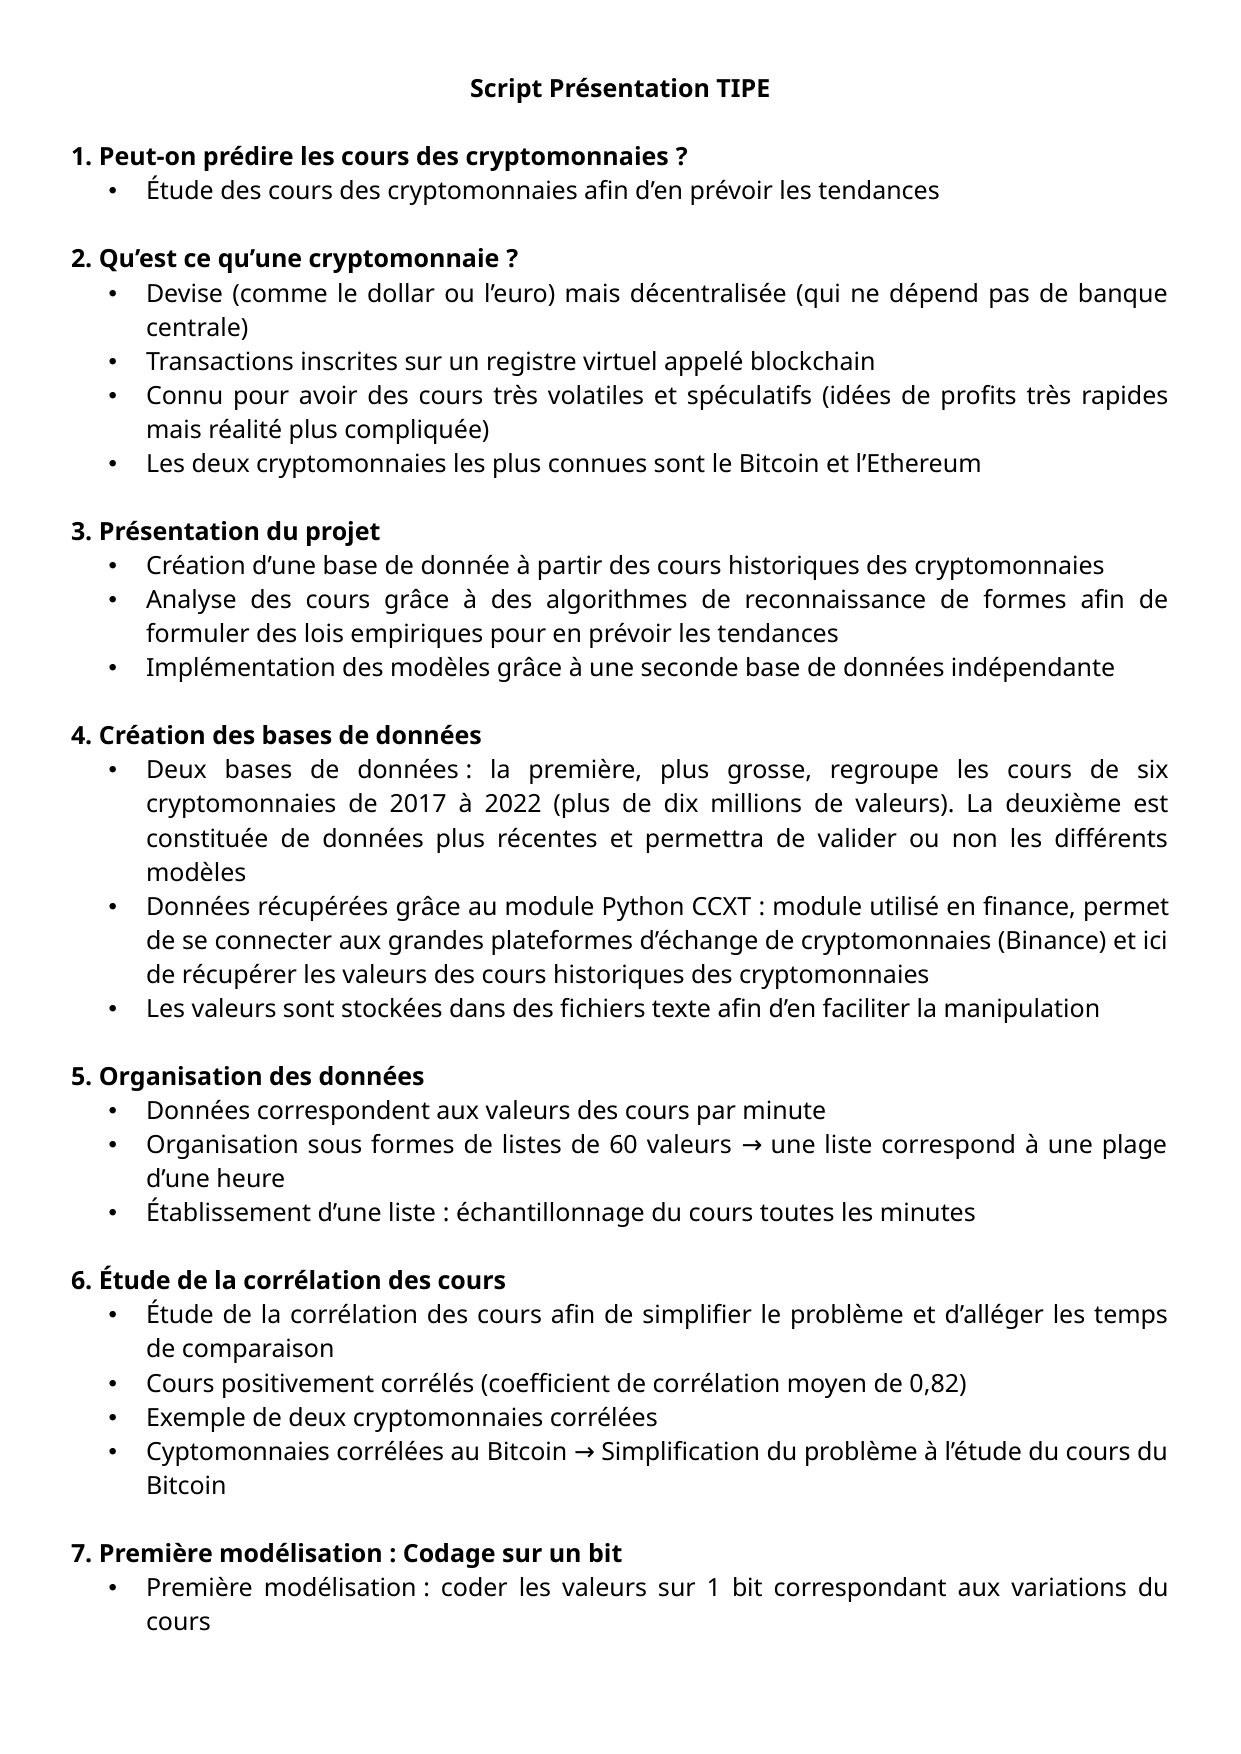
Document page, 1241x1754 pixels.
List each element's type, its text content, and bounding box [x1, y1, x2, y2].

list Données correspondent aux valeurs des cours par minute [108, 1093, 1169, 1127]
text 7. Première modélisation : Codage sur un bit [71, 1536, 1169, 1569]
list Création d’une base de donnée à partir des cours historiques des cryptomonnaies [108, 548, 1169, 582]
list Exemple de deux cryptomonnaies corrélées [108, 1399, 1169, 1433]
text 6. Étude de la corrélation des cours [71, 1263, 1169, 1297]
list Les deux cryptomonnaies les plus connues sont le Bitcoin et l’Ethereum [108, 446, 1169, 479]
text 3. Présentation du projet [71, 514, 1169, 548]
list Cours positivement corrélés (coefficient de corrélation moyen de 0,82) [108, 1365, 1169, 1399]
list Transactions inscrites sur un registre virtuel appelé blockchain [108, 343, 1169, 377]
text 1. Peut-on prédire les cours des cryptomonnaies ? [71, 139, 1169, 173]
list Analyse des cours grâce à des algorithmes de reconnaissance de formes afin de formuler des lois empiriques pour en prévoir les tendances [108, 582, 1169, 650]
list Première modélisation : coder les valeurs sur 1 bit correspondant aux variations du cours [108, 1569, 1169, 1638]
list Établissement d’une liste : échantillonnage du cours toutes les minutes [108, 1195, 1169, 1229]
text Script Présentation TIPE [71, 71, 1169, 105]
text 2. Qu’est ce qu’une cryptomonnaie ? [71, 241, 1169, 275]
list Étude des cours des cryptomonnaies afin d’en prévoir les tendances [108, 173, 1169, 207]
list Devise (comme le dollar ou l’euro) mais décentralisée (qui ne dépend pas de banque centrale) [108, 275, 1169, 343]
list Les valeurs sont stockées dans des fichiers texte afin d’en faciliter la manipulation [108, 991, 1169, 1024]
list Étude de la corrélation des cours afin de simplifier le problème et d’alléger les temps de comparaison [108, 1297, 1169, 1365]
text 4. Création des bases de données [71, 718, 1169, 752]
text 5. Organisation des données [71, 1059, 1169, 1093]
list Connu pour avoir des cours très volatiles et spéculatifs (idées de profits très rapides mais réalité plus compliquée) [108, 377, 1169, 446]
list Données récupérées grâce au module Python CCXT : module utilisé en finance, permet de se connecter aux grandes plateformes d’échange de cryptomonnaies (Binance) et ici de récupérer les valeurs des cours historiques des cryptomonnaies [108, 888, 1169, 991]
list Implémentation des modèles grâce à une seconde base de données indépendante [108, 650, 1169, 684]
list Deux bases de données : la première, plus grosse, regroupe les cours de six cryptomonnaies de 2017 à 2022 (plus de dix millions de valeurs). La deuxième est constituée de données plus récentes et permettra de valider ou non les différents modèles [108, 752, 1169, 888]
list Cyptomonnaies corrélées au Bitcoin → Simplification du problème à l’étude du cours du Bitcoin [108, 1433, 1169, 1501]
list Organisation sous formes de listes de 60 valeurs → une liste correspond à une plage d’une heure [108, 1127, 1169, 1195]
